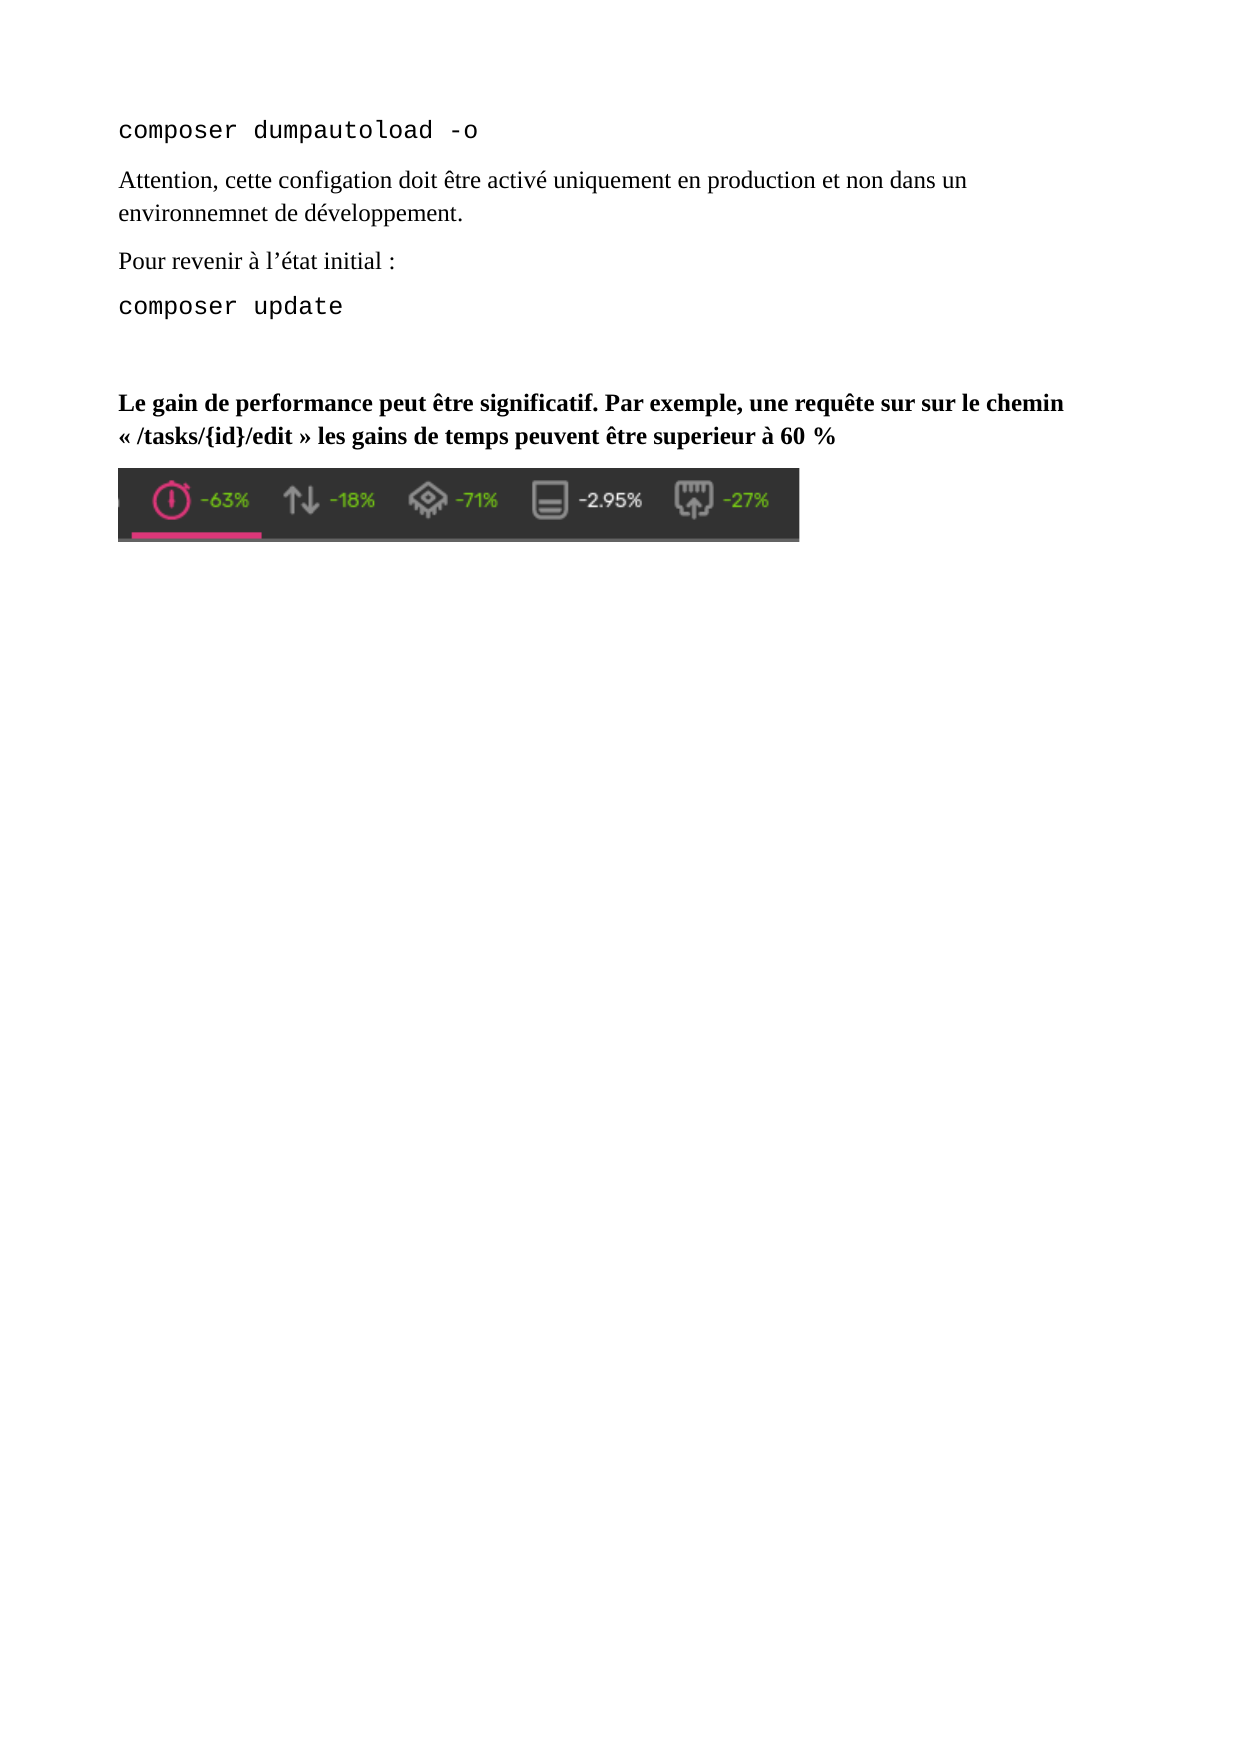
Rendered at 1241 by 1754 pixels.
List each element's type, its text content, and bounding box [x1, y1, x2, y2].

text Le gain de performance peut être significatif. Par exemple, une requête sur sur le chemin « /tasks/{id}/edit » les gains de temps peuvent être superieur à 60 % [118, 388, 1122, 449]
text composer dumpautoload -o [118, 118, 1122, 146]
text composer update [118, 293, 1122, 322]
text Pour revenir à l’état initial : [118, 246, 1122, 274]
text Attention, cette configation doit être activé uniquement en production et non dans un environnemnet de développement. [118, 165, 1122, 227]
picture [118, 468, 800, 542]
